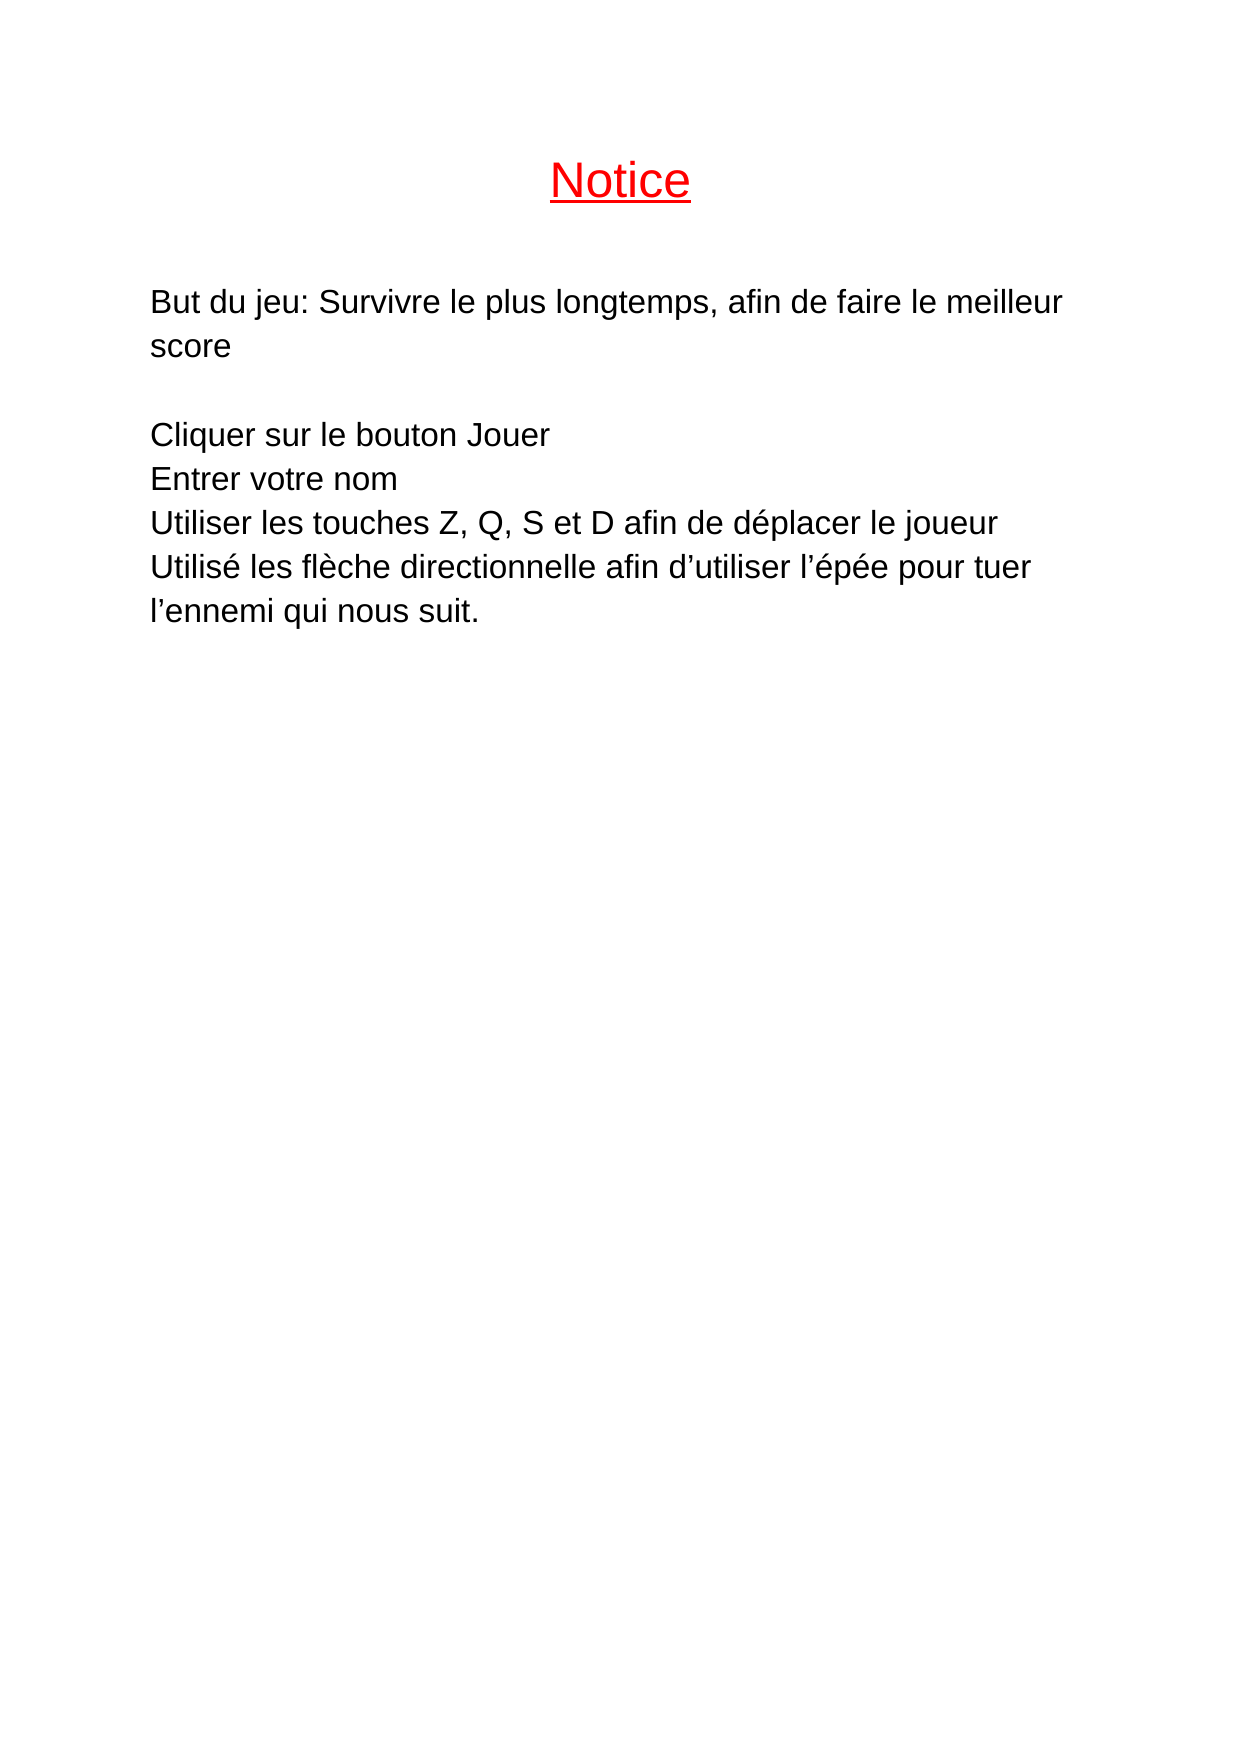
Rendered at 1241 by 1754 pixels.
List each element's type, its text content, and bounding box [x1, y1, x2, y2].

text Cliquer sur le bouton Jouer [150, 414, 1090, 453]
text Utilisé les flèche directionnelle afin d’utiliser l’épée pour tuer l’ennemi qui nous suit. [150, 547, 1090, 630]
text But du jeu: Survivre le plus longtemps, afin de faire le meilleur score [150, 282, 1090, 365]
text Entrer votre nom [150, 459, 1090, 497]
text Notice [150, 150, 1090, 207]
text Utiliser les touches Z, Q, S et D afin de déplacer le joueur [150, 503, 1090, 541]
